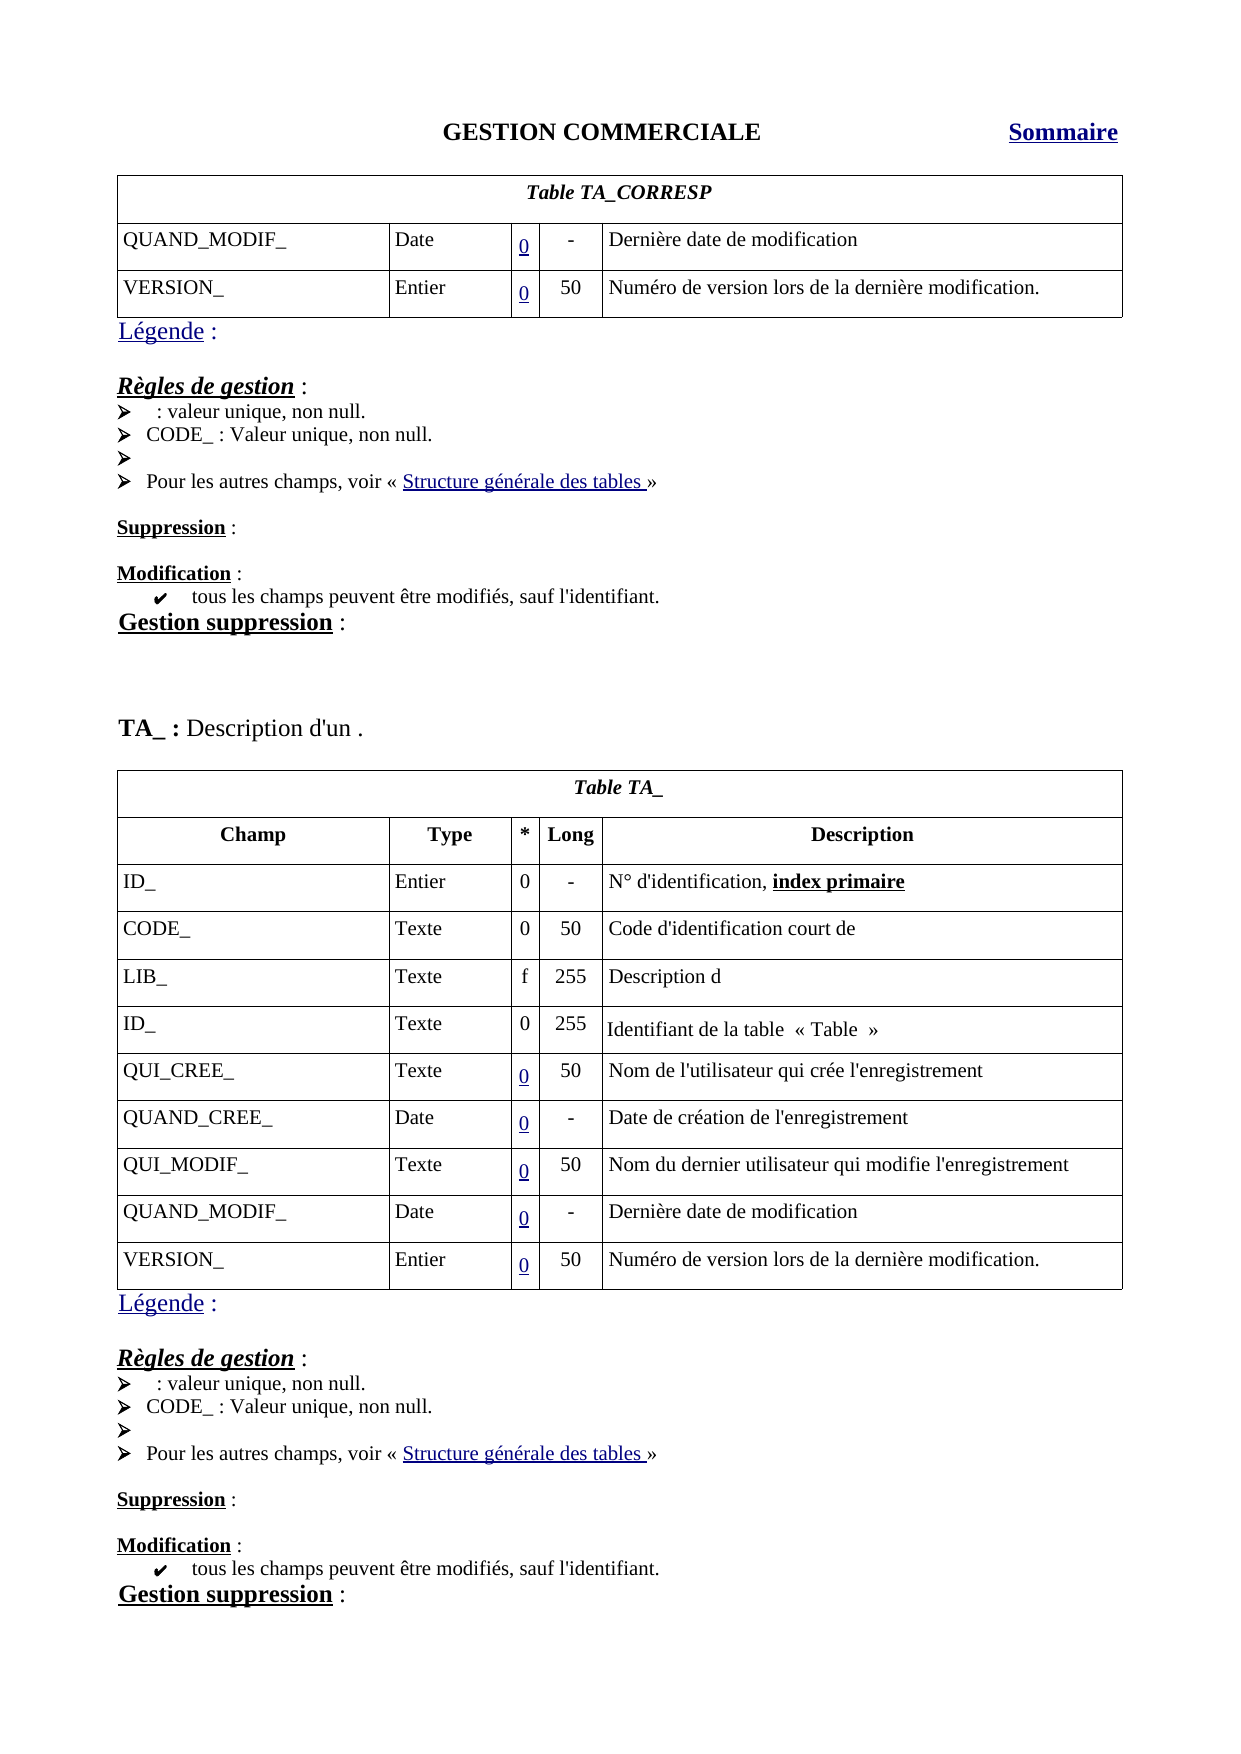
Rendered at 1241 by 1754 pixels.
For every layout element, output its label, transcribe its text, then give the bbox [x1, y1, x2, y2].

table_cell QUAND_CREE_ [118, 1101, 389, 1147]
table_cell 0 [512, 1243, 539, 1289]
text Légende : [118, 318, 1122, 345]
table_cell 255 [540, 960, 602, 1006]
table_cell Nom de l'utilisateur qui crée l'enregistrement [603, 1054, 1122, 1100]
text Règles de gestion : [117, 372, 1122, 400]
table_cell ID_ [118, 865, 389, 911]
list : valeur unique, non null. [117, 1372, 1122, 1395]
table_cell QUI_MODIF_ [118, 1149, 389, 1194]
table_cell Type [390, 818, 511, 864]
list CODE_ : Valeur unique, non null. [117, 1395, 1122, 1418]
table_cell Date [390, 224, 511, 270]
table_cell QUAND_MODIF_ [118, 224, 389, 270]
text Gestion suppression : [118, 608, 1122, 636]
table_cell 0 [512, 1196, 539, 1242]
table_cell QUI_CREE_ [118, 1054, 389, 1100]
table_cell 50 [540, 271, 602, 317]
table_cell ID_ [118, 1007, 389, 1053]
list Pour les autres champs, voir « Structure générale des tables » [117, 1442, 1122, 1465]
table_cell Nom du dernier utilisateur qui modifie l'enregistrement [603, 1149, 1122, 1194]
table_cell Description [603, 818, 1122, 864]
table_cell 0 [512, 1054, 539, 1100]
table_cell Entier [390, 865, 511, 911]
table_cell * [512, 818, 539, 864]
table_cell 0 [512, 1007, 539, 1053]
table_cell - [540, 224, 602, 270]
table_cell 50 [540, 1149, 602, 1194]
table_cell Long [540, 818, 602, 864]
text Règles de gestion : [117, 1344, 1122, 1372]
table_cell - [540, 865, 602, 911]
table_cell Date [390, 1101, 511, 1147]
table_header Table TA_CORRESP [118, 176, 1122, 222]
table_cell - [540, 1196, 602, 1242]
list : valeur unique, non null. [117, 400, 1122, 423]
table_cell Code d'identification court de [603, 912, 1122, 959]
table_cell Numéro de version lors de la dernière modification. [603, 271, 1122, 317]
list tous les champs peuvent être modifiés, sauf l'identifiant. [154, 585, 1122, 608]
table_cell Texte [390, 1149, 511, 1194]
table_cell 50 [540, 912, 602, 959]
table_cell 0 [512, 1101, 539, 1147]
table_cell 0 [512, 912, 539, 959]
text Modification : [117, 1534, 1122, 1557]
table_cell Description d [603, 960, 1122, 1006]
table_cell CODE_ [118, 912, 389, 959]
text Légende : [118, 1290, 1122, 1317]
table_cell Identifiant de la table « Table » [603, 1007, 1122, 1053]
table_cell Dernière date de modification [603, 224, 1122, 270]
table_cell Entier [390, 271, 511, 317]
table_cell 255 [540, 1007, 602, 1053]
text TA_ : Description d'un . [118, 714, 1122, 742]
table_cell Texte [390, 1007, 511, 1053]
table_cell Date [390, 1196, 511, 1242]
table_cell Date de création de l'enregistrement [603, 1101, 1122, 1147]
table_header Table TA_ [118, 771, 1122, 817]
list CODE_ : Valeur unique, non null. [117, 423, 1122, 446]
text Modification : [117, 562, 1122, 585]
table_cell Texte [390, 912, 511, 959]
text Gestion suppression : [118, 1580, 1122, 1608]
table_cell 0 [512, 224, 539, 270]
text Suppression : [117, 1488, 1122, 1511]
table_cell QUAND_MODIF_ [118, 1196, 389, 1242]
table_cell - [540, 1101, 602, 1147]
table_cell 0 [512, 865, 539, 911]
list Pour les autres champs, voir « Structure générale des tables » [117, 469, 1122, 493]
table_cell Entier [390, 1243, 511, 1289]
table_cell f [512, 960, 539, 1006]
table_cell VERSION_ [118, 1243, 389, 1289]
table_cell 50 [540, 1054, 602, 1100]
table_cell LIB_ [118, 960, 389, 1006]
table_cell 0 [512, 1149, 539, 1194]
table_cell Champ [118, 818, 389, 864]
text Suppression : [117, 516, 1122, 539]
table_cell 0 [512, 271, 539, 317]
table_cell Numéro de version lors de la dernière modification. [603, 1243, 1122, 1289]
table_cell N° d'identification, index primaire [603, 865, 1122, 911]
table_cell VERSION_ [118, 271, 389, 317]
table_cell Dernière date de modification [603, 1196, 1122, 1242]
table_cell Texte [390, 960, 511, 1006]
list tous les champs peuvent être modifiés, sauf l'identifiant. [154, 1557, 1122, 1580]
table_cell Texte [390, 1054, 511, 1100]
table_cell 50 [540, 1243, 602, 1289]
